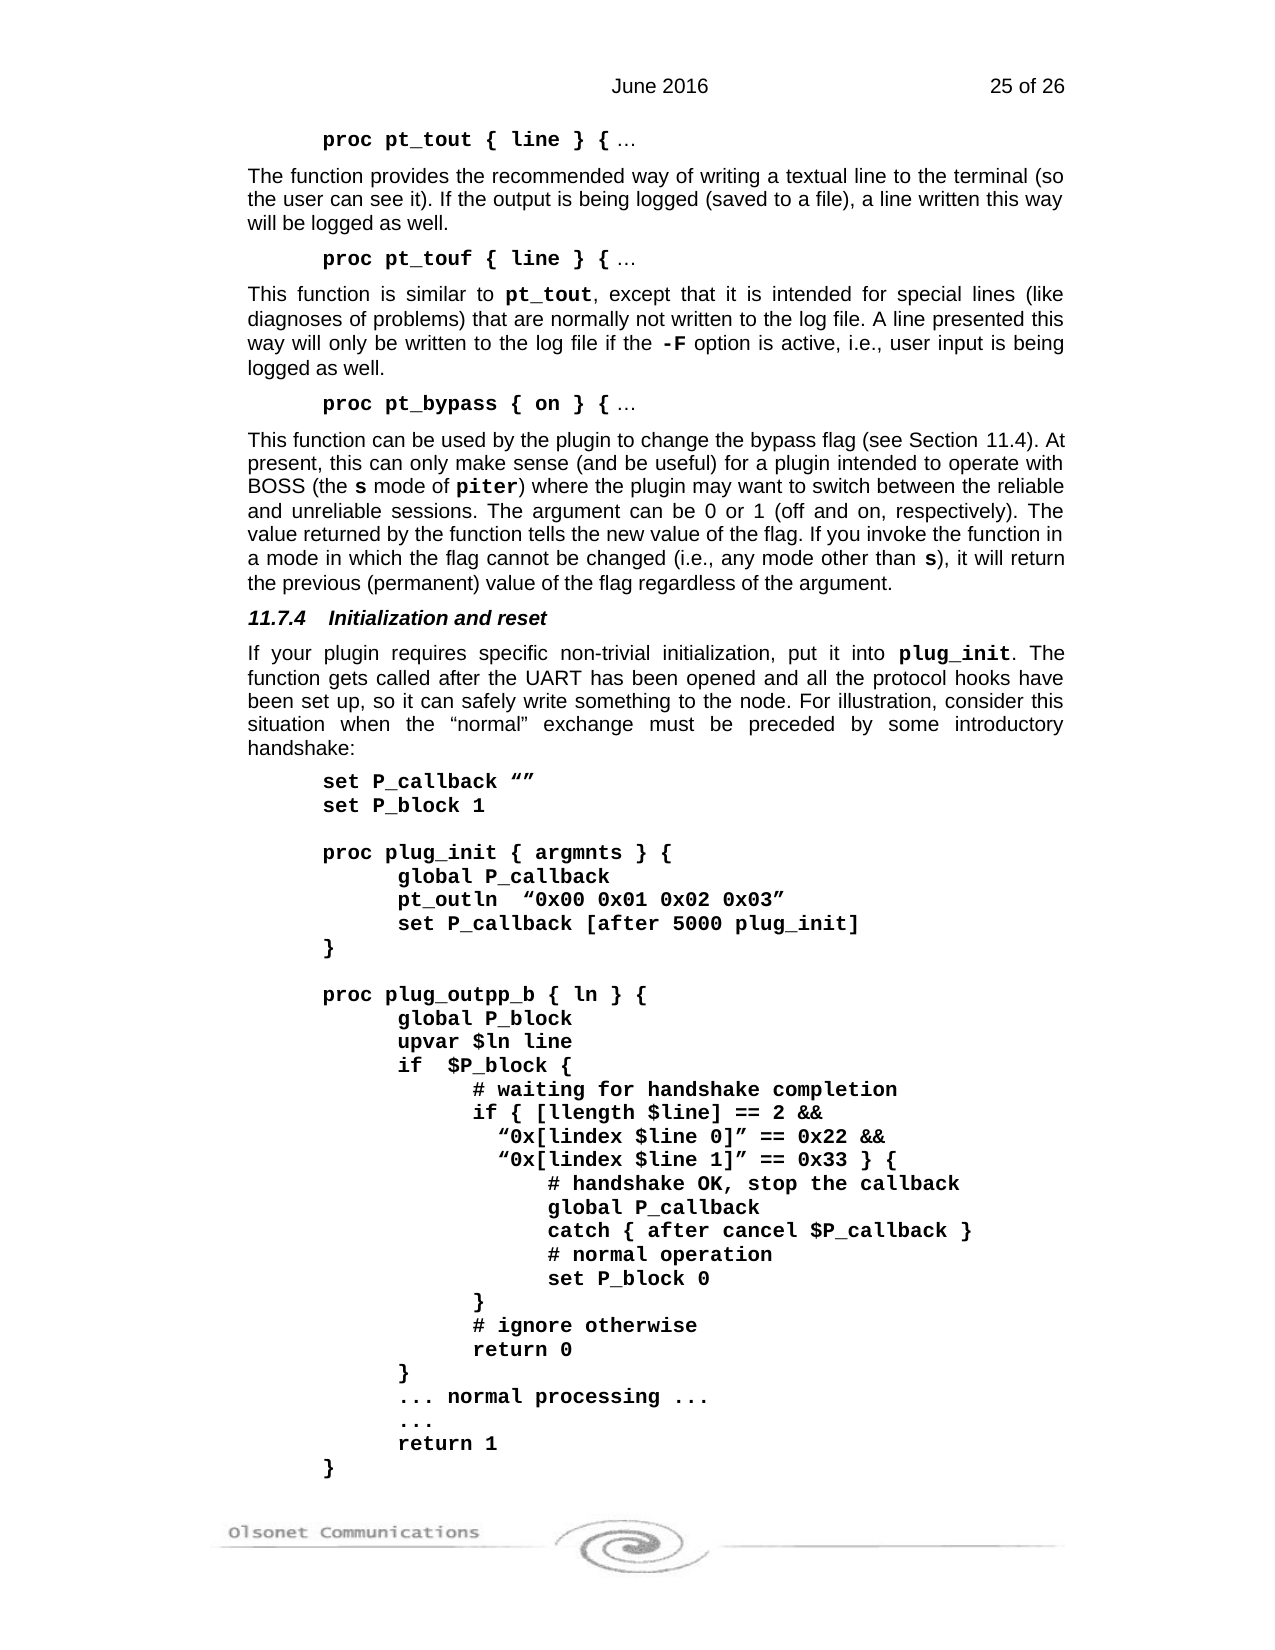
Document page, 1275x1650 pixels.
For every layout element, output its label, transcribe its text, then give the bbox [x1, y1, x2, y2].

text This function is similar to pt_tout, except that it is intended for special lines (like diagnoses of problems) that are normally not written to the log file. A line presented this way will only be written to the log file if the -F option is active, i.e., user input is being logged as well. [247, 283, 1065, 379]
text global P_block [247, 1008, 1065, 1031]
text # handshake OK, stop the callback [247, 1173, 1065, 1197]
subtitle Initialization and reset [248, 606, 1065, 629]
text return 1 [247, 1433, 1065, 1457]
text } [247, 1457, 1065, 1481]
text ... [247, 1409, 1065, 1433]
text set P_callback [after 5000 plug_init] [247, 913, 1065, 937]
text proc plug_init { argmnts } { [247, 842, 1065, 866]
text “0x[lindex $line 1]” == 0x33 } { [247, 1149, 1065, 1173]
text # normal operation [247, 1244, 1065, 1268]
text if $P_block { [247, 1055, 1065, 1078]
text proc pt_bypass { on } { … [247, 391, 1065, 416]
text pt_outln “0x00 0x01 0x02 0x03” [247, 889, 1065, 913]
text set P_block 1 [247, 795, 1065, 818]
text if { [llength $line] == 2 && [247, 1102, 1065, 1126]
text global P_callback [247, 1197, 1065, 1220]
text } [247, 1362, 1065, 1386]
text } [247, 937, 1065, 960]
text If your plugin requires specific non-trivial initialization, put it into plug_init. The function gets called after the UART has been opened and all the protocol hooks have been set up, so it can safely write something to the node. For illustration, consider this situation when the “normal” exchange must be preceded by some introductory handshake: [247, 641, 1065, 759]
text catch { after cancel $P_callback } [247, 1220, 1065, 1244]
text ... normal processing ... [247, 1386, 1065, 1409]
text # waiting for handshake completion [247, 1078, 1065, 1102]
text This function can be used by the plugin to change the bypass flag (see Section 11.4). At present, this can only make sense (and be useful) for a plugin intended to operate with BOSS (the s mode of piter) where the plugin may want to switch between the reliable and unreliable sessions. The argument can be 0 or 1 (off and on, respectively). The value returned by the function tells the new value of the flag. If you invoke the function in a mode in which the flag cannot be changed (i.e., any mode other than s), it will return the previous (permanent) value of the flag regardless of the argument. [247, 428, 1065, 594]
text set P_callback “” [247, 771, 1065, 795]
text set P_block 0 [247, 1268, 1065, 1291]
text proc plug_outpp_b { ln } { [247, 984, 1065, 1008]
text “0x[lindex $line 0]” == 0x22 && [247, 1126, 1065, 1149]
text upvar $ln line [247, 1031, 1065, 1055]
text return 0 [247, 1339, 1065, 1362]
text The function provides the recommended way of writing a textual line to the terminal (so the user can see it). If the output is being logged (saved to a file), a line written this way will be logged as well. [247, 164, 1065, 234]
text proc pt_touf { line } { … [247, 246, 1065, 271]
text global P_callback [247, 866, 1065, 889]
text # ignore otherwise [247, 1315, 1065, 1339]
text proc pt_tout { line } { … [247, 128, 1065, 153]
text } [247, 1291, 1065, 1315]
picture [210, 1504, 1065, 1596]
